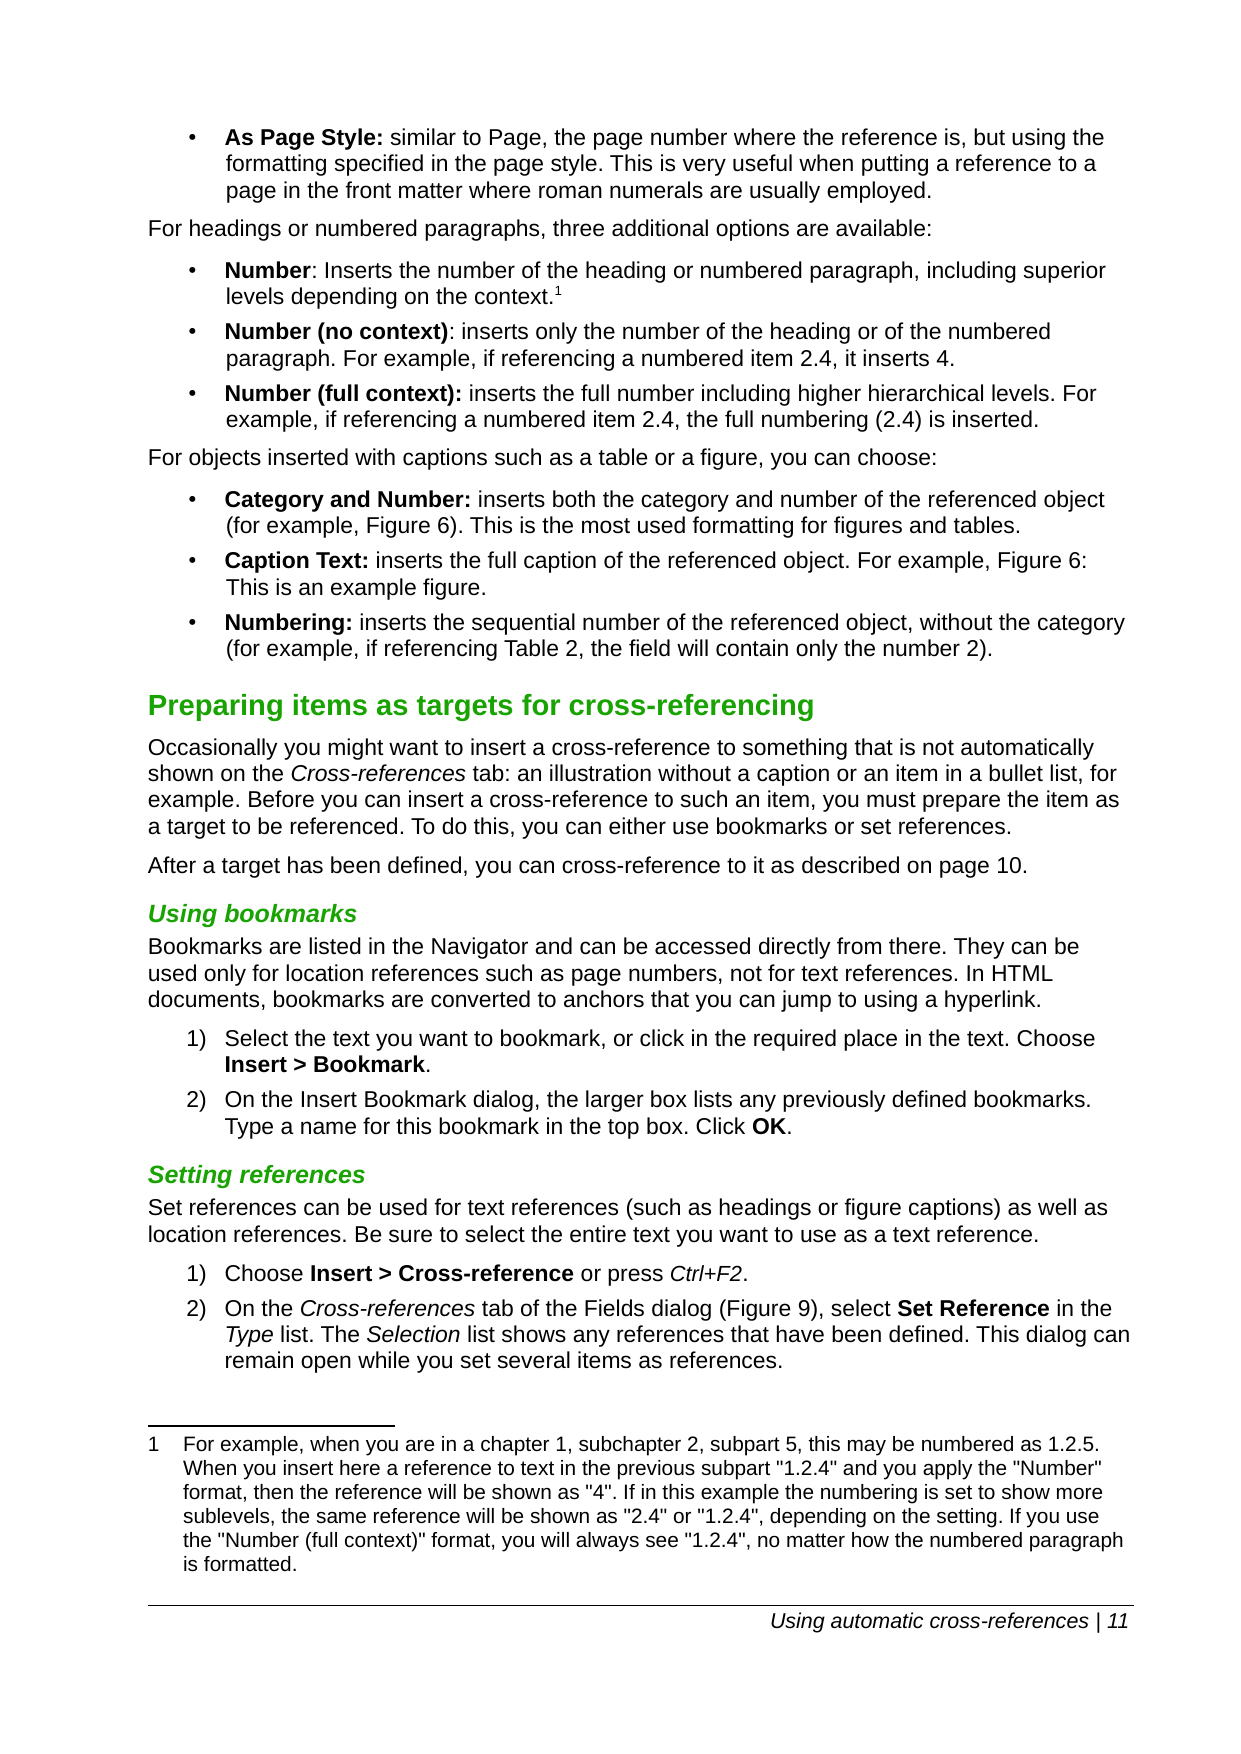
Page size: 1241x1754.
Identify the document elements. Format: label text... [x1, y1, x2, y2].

list Select the text you want to bookmark, or click in the required place in the text. Choose Insert > Bookmark. [207, 1025, 1134, 1077]
text Occasionally you might want to insert a cross-reference to something that is not automatically shown on the Cross-references tab: an illustration without a caption or an item in a bullet list, for example. Before you can insert a cross-reference to such an item, you must prepare the item as a target to be referenced. To do this, you can either use bookmarks or set references. [148, 734, 1134, 839]
list For objects inserted with captions such as a table or a figure, you can choose: [148, 444, 1134, 471]
text Set references can be used for text references (such as headings or figure captions) as well as location references. Be sure to select the entire text you want to use as a text reference. [148, 1194, 1134, 1247]
list Number: Inserts the number of the heading or numbered paragraph, including superior levels depending on the context. [185, 254, 1134, 309]
subtitle Using bookmarks [148, 898, 1134, 927]
text After a target has been defined, you can cross-reference to it as described on page 10. [148, 852, 1134, 878]
list Category and Number: inserts both the category and number of the referenced object (for example, Figure 6). This is the most used formatting for figures and tables. [185, 483, 1134, 539]
list Number (full context): inserts the full number including higher hierarchical levels. For example, if referencing a numbered item 2.4, the full numbering (2.4) is inserted. [185, 377, 1134, 435]
list Numbering: inserts the sequential number of the referenced object, without the category (for example, if referencing Table 2, the field will contain only the number 2). [185, 606, 1134, 665]
list Caption Text: inserts the full caption of the referenced object. For example, Figure 6: This is an example figure. [185, 544, 1134, 600]
list On the Insert Bookmark dialog, the larger box lists any previously defined bookmarks. Type a name for this bookmark in the top box. Click OK. [207, 1086, 1134, 1139]
list For headings or numbered paragraphs, three additional options are available: [148, 215, 1134, 241]
list On the Cross-references tab of the Fields dialog (Figure 9), select Set Reference in the Type list. The Selection list shows any references that have been defined. This dialog can remain open while you set several items as references. [207, 1295, 1134, 1374]
subtitle Preparing items as targets for cross-referencing [148, 688, 1134, 722]
list As Page Style: similar to Page, the page number where the reference is, but using the formatting specified in the page style. This is very useful when putting a reference to a page in the front matter where roman numerals are usually employed. [185, 121, 1134, 206]
subtitle Setting references [148, 1160, 1134, 1188]
list Number (no context): inserts only the number of the heading or of the numbered paragraph. For example, if referencing a numbered item 2.4, it inserts 4. [185, 315, 1134, 371]
list Choose Insert > Cross-reference or press Ctrl+F2. [207, 1259, 1134, 1286]
list For example, when you are in a chapter 1, subchapter 2, subpart 5, this may be numbered as 1.2.5. When you insert here a reference to text in the previous subpart "1.2.4" and you apply the "Number" format, then the reference will be shown as "4". If in this example the numbering is set to show more sublevels, the same reference will be shown as "2.4" or "1.2.4", depending on the setting. If you use the "Number (full context)" format, you will always see "1.2.4", no matter how the numbered paragraph is formatted. [148, 1432, 1134, 1576]
list Bookmarks are listed in the Navigator and can be accessed directly from there. They can be used only for location references such as page numbers, not for text references. In HTML documents, bookmarks are converted to anchors that you can jump to using a hyperlink. [148, 933, 1134, 1012]
